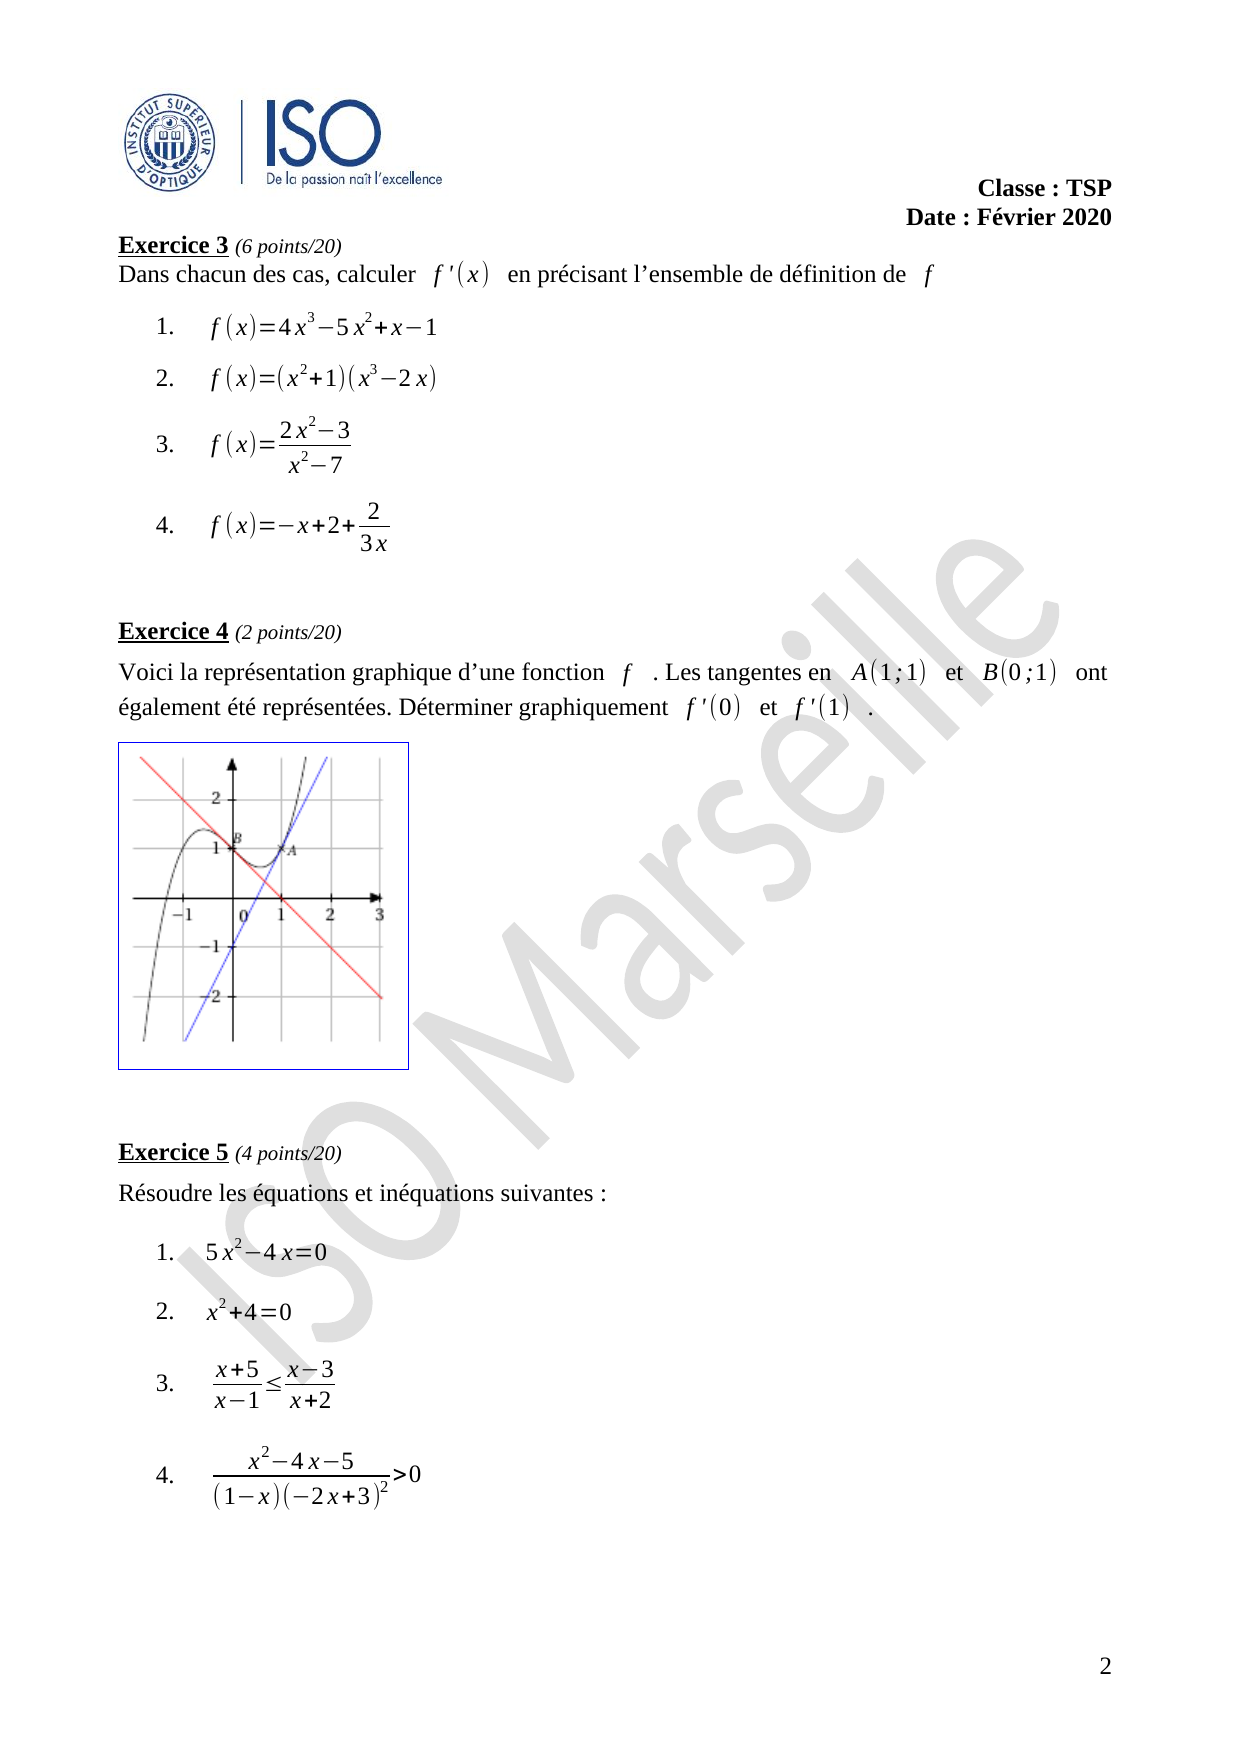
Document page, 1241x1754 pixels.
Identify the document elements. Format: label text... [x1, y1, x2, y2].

subtitle Exercice 5 (4 points/20) [426, 1137, 1122, 1165]
subtitle [977, 616, 1041, 639]
picture [118, 88, 455, 197]
subtitle Exercice 3 (6 points/20) [118, 231, 1122, 259]
text Voici la représentation graphique d’une fonction. Les tangentes enetont également été représentées. Déterminer graphiquementet. [890, 657, 1122, 723]
subtitle Exercice 5 (4 points/20) [322, 1137, 423, 1165]
subtitle [849, 616, 918, 645]
subtitle [1047, 616, 1122, 645]
text Résoudre les équations et inéquations suivantes : [454, 1178, 1122, 1207]
text Dans chacun des cas, calculeren précisant l’ensemble de définition de [118, 259, 1122, 290]
text Résoudre les équations et inéquations suivantes : [118, 1178, 321, 1207]
picture [119, 743, 408, 1069]
subtitle [917, 616, 978, 645]
text Voici la représentation graphique d’une fonction. Les tangentes enetont également été représentées. Déterminer graphiquementet. [118, 657, 928, 723]
subtitle Exercice 4 (2 points/20) [118, 616, 850, 645]
text Résoudre les équations et inéquations suivantes : [328, 1178, 440, 1207]
subtitle Exercice 5 (4 points/20) [118, 1137, 304, 1165]
